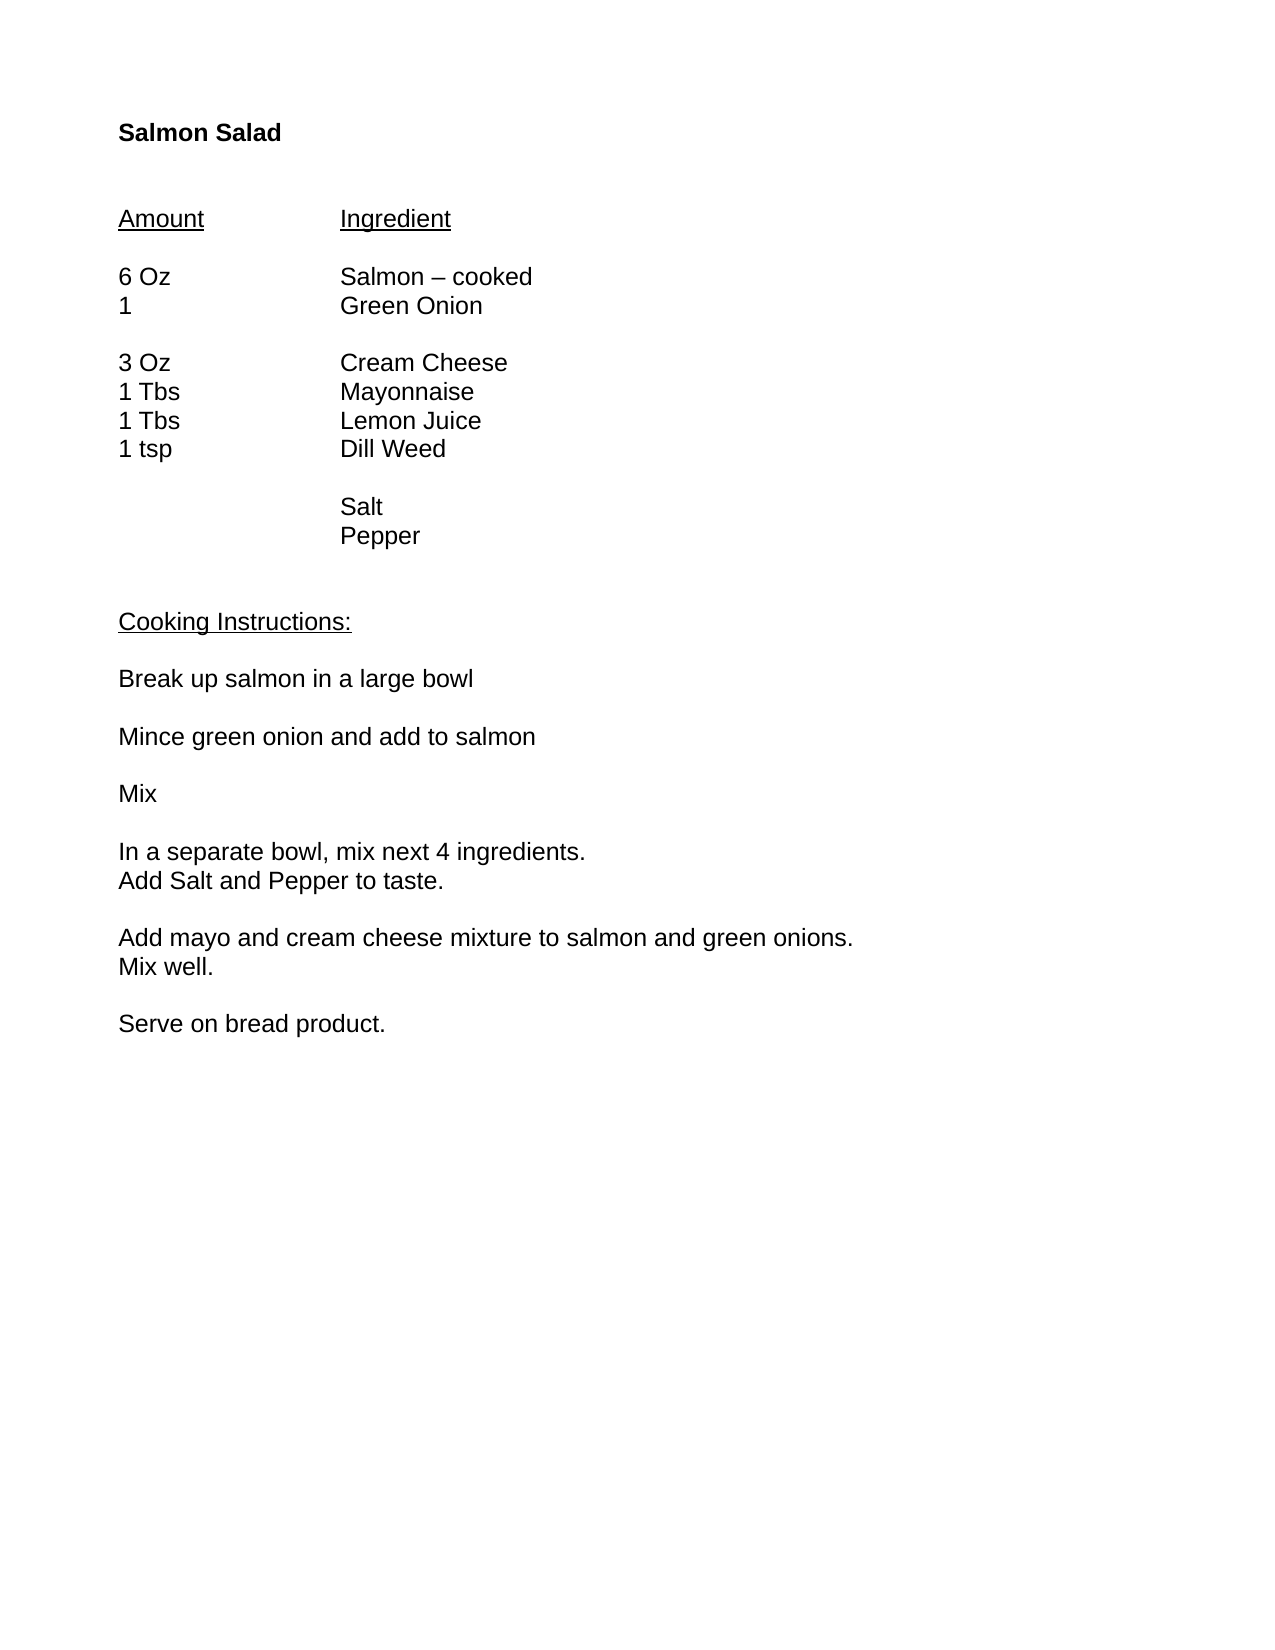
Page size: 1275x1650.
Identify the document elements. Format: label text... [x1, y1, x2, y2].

text Add mayo and cream cheese mixture to salmon and green onions. [118, 923, 1157, 952]
text Break up salmon in a large bowl [118, 664, 1157, 693]
text 1 Tbs Mayonnaise [118, 377, 1157, 406]
text Cooking Instructions: [118, 607, 1157, 636]
text Mix [118, 779, 1157, 808]
text 1 Green Onion [118, 291, 1157, 319]
text Amount Ingredient [118, 204, 1157, 233]
text In a separate bowl, mix next 4 ingredients. [118, 837, 1157, 866]
text 1 Tbs Lemon Juice [118, 406, 1157, 434]
text 6 Oz Salmon – cooked [118, 262, 1157, 291]
text 1 tsp Dill Weed [118, 434, 1157, 463]
text Pepper [118, 521, 1157, 549]
text Salt [118, 492, 1157, 521]
text Mix well. [118, 952, 1157, 981]
text Salmon Salad [118, 118, 1157, 147]
text Add Salt and Pepper to taste. [118, 866, 1157, 894]
text Serve on bread product. [118, 1009, 1157, 1038]
text Mince green onion and add to salmon [118, 722, 1157, 751]
text 3 Oz Cream Cheese [118, 348, 1157, 377]
